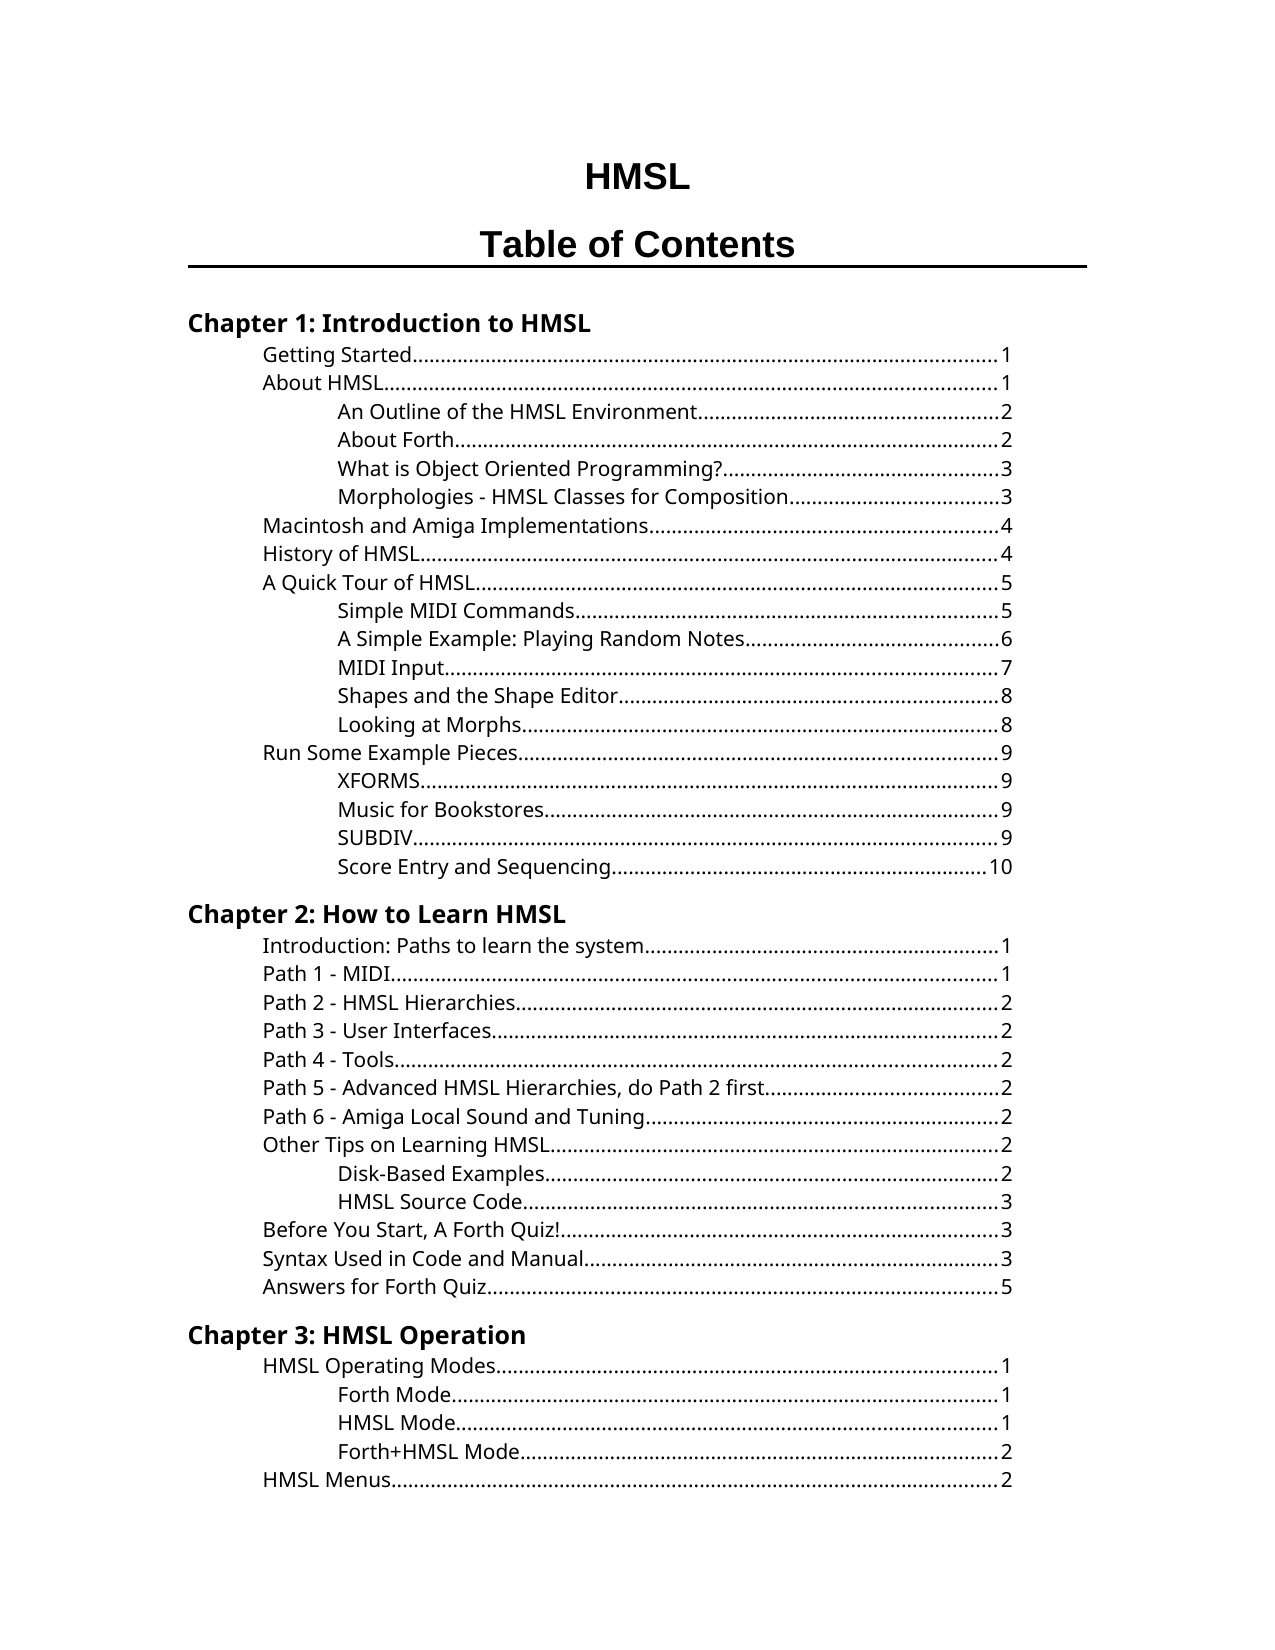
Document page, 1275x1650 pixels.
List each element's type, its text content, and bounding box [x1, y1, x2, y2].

text An Outline of the HMSL Environment 2 [337, 397, 1012, 425]
text XFORMS 9 [337, 767, 1012, 795]
text A Simple Example: Playing Random Notes 6 [337, 624, 1012, 653]
text Chapter 1: Introduction to HMSL [187, 306, 1012, 340]
text HMSL Source Code 3 [337, 1187, 1012, 1216]
text Other Tips on Learning HMSL 2 [262, 1130, 1012, 1159]
text Path 2 - HMSL Hierarchies 2 [262, 988, 1012, 1016]
text Chapter 3: HMSL Operation [187, 1317, 1012, 1352]
text Forth Mode 1 [337, 1380, 1012, 1408]
text MIDI Input 7 [337, 653, 1012, 681]
text Macintosh and Amiga Implementations 4 [262, 511, 1012, 539]
subtitle HMSL [187, 154, 1087, 197]
text Path 4 - Tools 2 [262, 1045, 1012, 1073]
text SUBDIV 9 [337, 823, 1012, 852]
text Getting Started 1 [262, 340, 1012, 368]
text Syntax Used in Code and Manual 3 [262, 1244, 1012, 1272]
text Score Entry and Sequencing 10 [337, 852, 1012, 880]
text Chapter 2: How to Learn HMSL [187, 897, 1012, 931]
text Simple MIDI Commands 5 [337, 596, 1012, 624]
text Run Some Example Pieces 9 [262, 738, 1012, 767]
text What is Object Oriented Programming? 3 [337, 454, 1012, 482]
text HMSL Operating Modes 1 [262, 1352, 1012, 1380]
text HMSL Mode 1 [337, 1408, 1012, 1437]
text Shapes and the Shape Editor 8 [337, 681, 1012, 710]
text History of HMSL 4 [262, 539, 1012, 568]
text Introduction: Paths to learn the system 1 [262, 931, 1012, 959]
text Morphologies - HMSL Classes for Composition 3 [337, 482, 1012, 511]
text Music for Bookstores 9 [337, 795, 1012, 823]
text HMSL Menus 2 [262, 1465, 1012, 1494]
text Path 1 - MIDI 1 [262, 959, 1012, 988]
subtitle Table of Contents [187, 222, 1087, 268]
text A Quick Tour of HMSL 5 [262, 568, 1012, 596]
text Forth+HMSL Mode 2 [337, 1437, 1012, 1465]
text Path 5 - Advanced HMSL Hierarchies, do Path 2 first. 2 [262, 1073, 1012, 1102]
text Before You Start, A Forth Quiz! 3 [262, 1216, 1012, 1244]
text Path 3 - User Interfaces 2 [262, 1016, 1012, 1045]
text Disk-Based Examples 2 [337, 1159, 1012, 1187]
text Answers for Forth Quiz 5 [262, 1272, 1012, 1301]
text About Forth 2 [337, 425, 1012, 454]
text Looking at Morphs 8 [337, 710, 1012, 738]
text Path 6 - Amiga Local Sound and Tuning 2 [262, 1102, 1012, 1130]
text About HMSL 1 [262, 368, 1012, 397]
